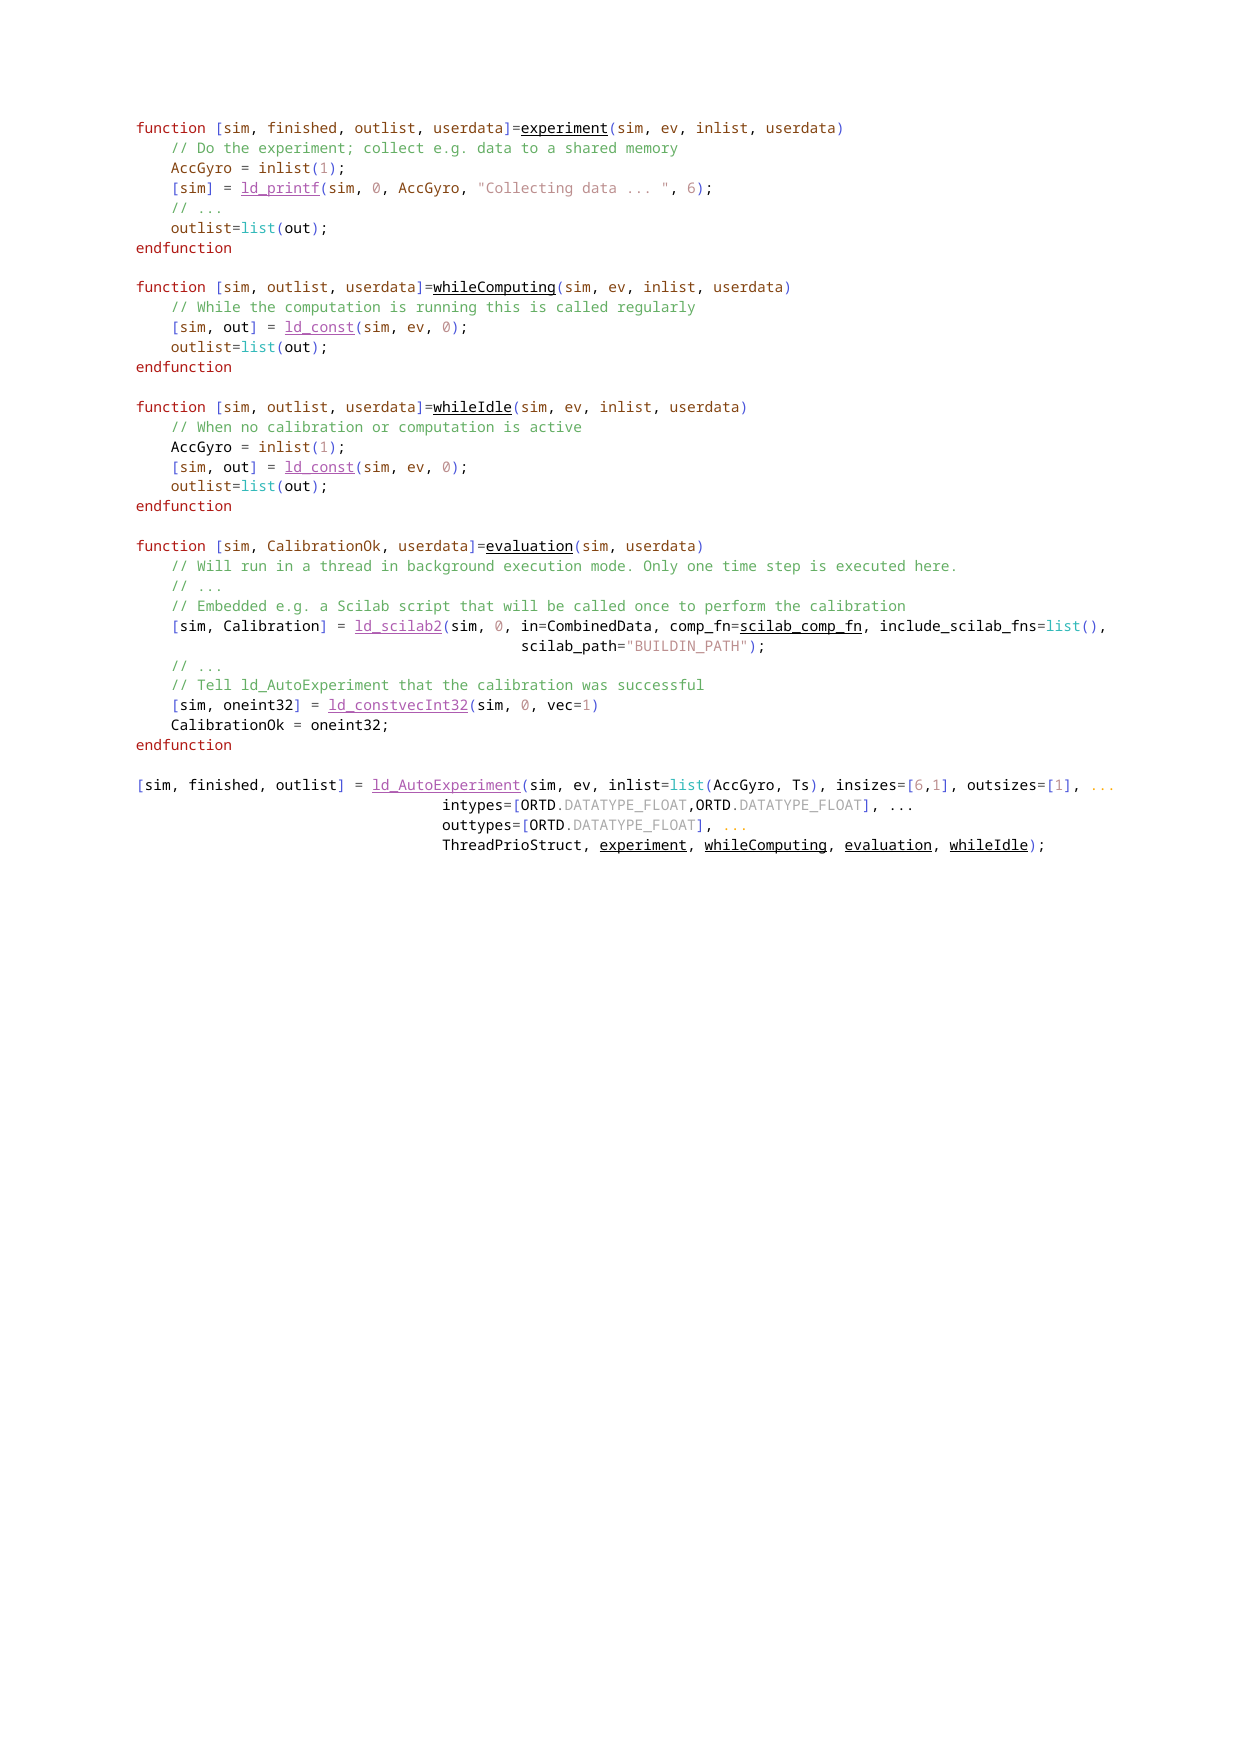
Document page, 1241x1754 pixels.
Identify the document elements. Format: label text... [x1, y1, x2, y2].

text function [sim, CalibrationOk, userdata]=evaluation(sim, userdata) [118, 536, 1122, 556]
text outtypes=[ORTD.DATATYPE_FLOAT], ... [118, 814, 1122, 834]
text endfunction [118, 357, 1122, 377]
text // Tell ld_AutoExperiment that the calibration was successful [118, 675, 1122, 695]
text endfunction [118, 496, 1122, 516]
text // ... [118, 576, 1122, 596]
text [sim] = ld_printf(sim, 0, AccGyro, "Collecting data ... ", 6); [118, 178, 1122, 198]
text endfunction [118, 237, 1122, 257]
text CalibrationOk = oneint32; [118, 715, 1122, 735]
text outlist=list(out); [118, 218, 1122, 237]
text [sim, out] = ld_const(sim, ev, 0); [118, 317, 1122, 337]
text // Embedded e.g. a Scilab script that will be called once to perform the calibration [118, 596, 1122, 616]
text // When no calibration or computation is active [118, 417, 1122, 436]
text ThreadPrioStruct, experiment, whileComputing, evaluation, whileIdle); [118, 834, 1122, 854]
text scilab_path="BUILDIN_PATH"); [118, 635, 1122, 655]
text AccGyro = inlist(1); [118, 436, 1122, 456]
text endfunction [118, 735, 1122, 755]
text AccGyro = inlist(1); [118, 158, 1122, 178]
text // ... [118, 655, 1122, 675]
text function [sim, finished, outlist, userdata]=experiment(sim, ev, inlist, userdata) [118, 118, 1122, 138]
text // Will run in a thread in background execution mode. Only one time step is executed here. [118, 556, 1122, 576]
text outlist=list(out); [118, 337, 1122, 357]
text function [sim, outlist, userdata]=whileComputing(sim, ev, inlist, userdata) [118, 277, 1122, 297]
text // While the computation is running this is called regularly [118, 297, 1122, 317]
text [sim, out] = ld_const(sim, ev, 0); [118, 456, 1122, 476]
text outlist=list(out); [118, 476, 1122, 496]
text [sim, finished, outlist] = ld_AutoExperiment(sim, ev, inlist=list(AccGyro, Ts), insizes=[6,1], outsizes=[1], ... [118, 775, 1122, 794]
text intypes=[ORTD.DATATYPE_FLOAT,ORTD.DATATYPE_FLOAT], ... [118, 794, 1122, 814]
text [sim, Calibration] = ld_scilab2(sim, 0, in=CombinedData, comp_fn=scilab_comp_fn, include_scilab_fns=list(), [118, 616, 1122, 635]
text // ... [118, 198, 1122, 218]
text [sim, oneint32] = ld_constvecInt32(sim, 0, vec=1) [118, 695, 1122, 715]
text function [sim, outlist, userdata]=whileIdle(sim, ev, inlist, userdata) [118, 397, 1122, 417]
text // Do the experiment; collect e.g. data to a shared memory [118, 138, 1122, 158]
